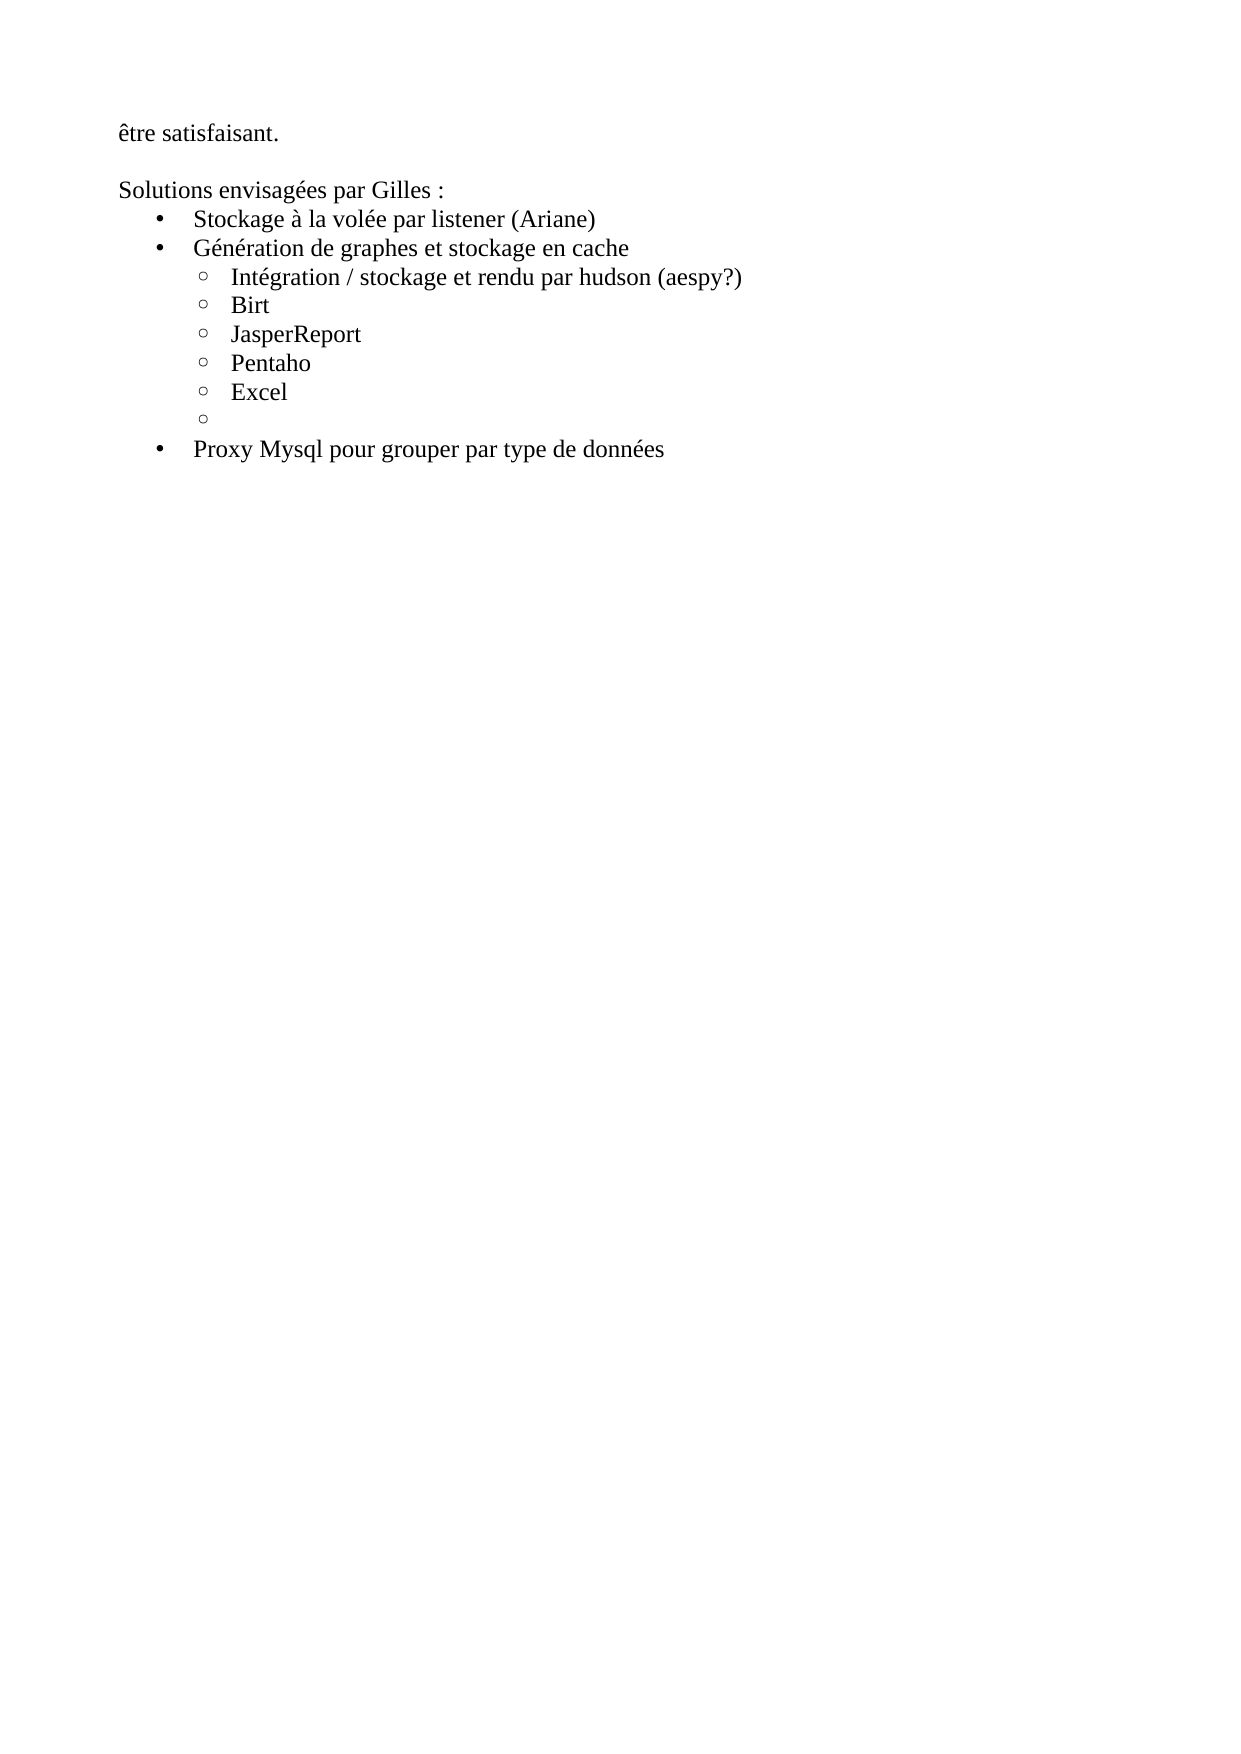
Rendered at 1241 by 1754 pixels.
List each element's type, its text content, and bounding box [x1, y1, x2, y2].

text être satisfaisant. [118, 118, 1122, 147]
text Solutions envisagées par Gilles : [118, 176, 1122, 204]
list Stockage à la volée par listener (Ariane) [156, 204, 1122, 233]
list Proxy Mysql pour grouper par type de données [156, 434, 1122, 463]
list Pentaho [193, 348, 1122, 377]
list Birt [193, 291, 1122, 319]
list Intégration / stockage et rendu par hudson (aespy?) [193, 262, 1122, 291]
list Génération de graphes et stockage en cache [156, 233, 1122, 262]
list Excel [193, 377, 1122, 406]
list JasperReport [193, 319, 1122, 348]
